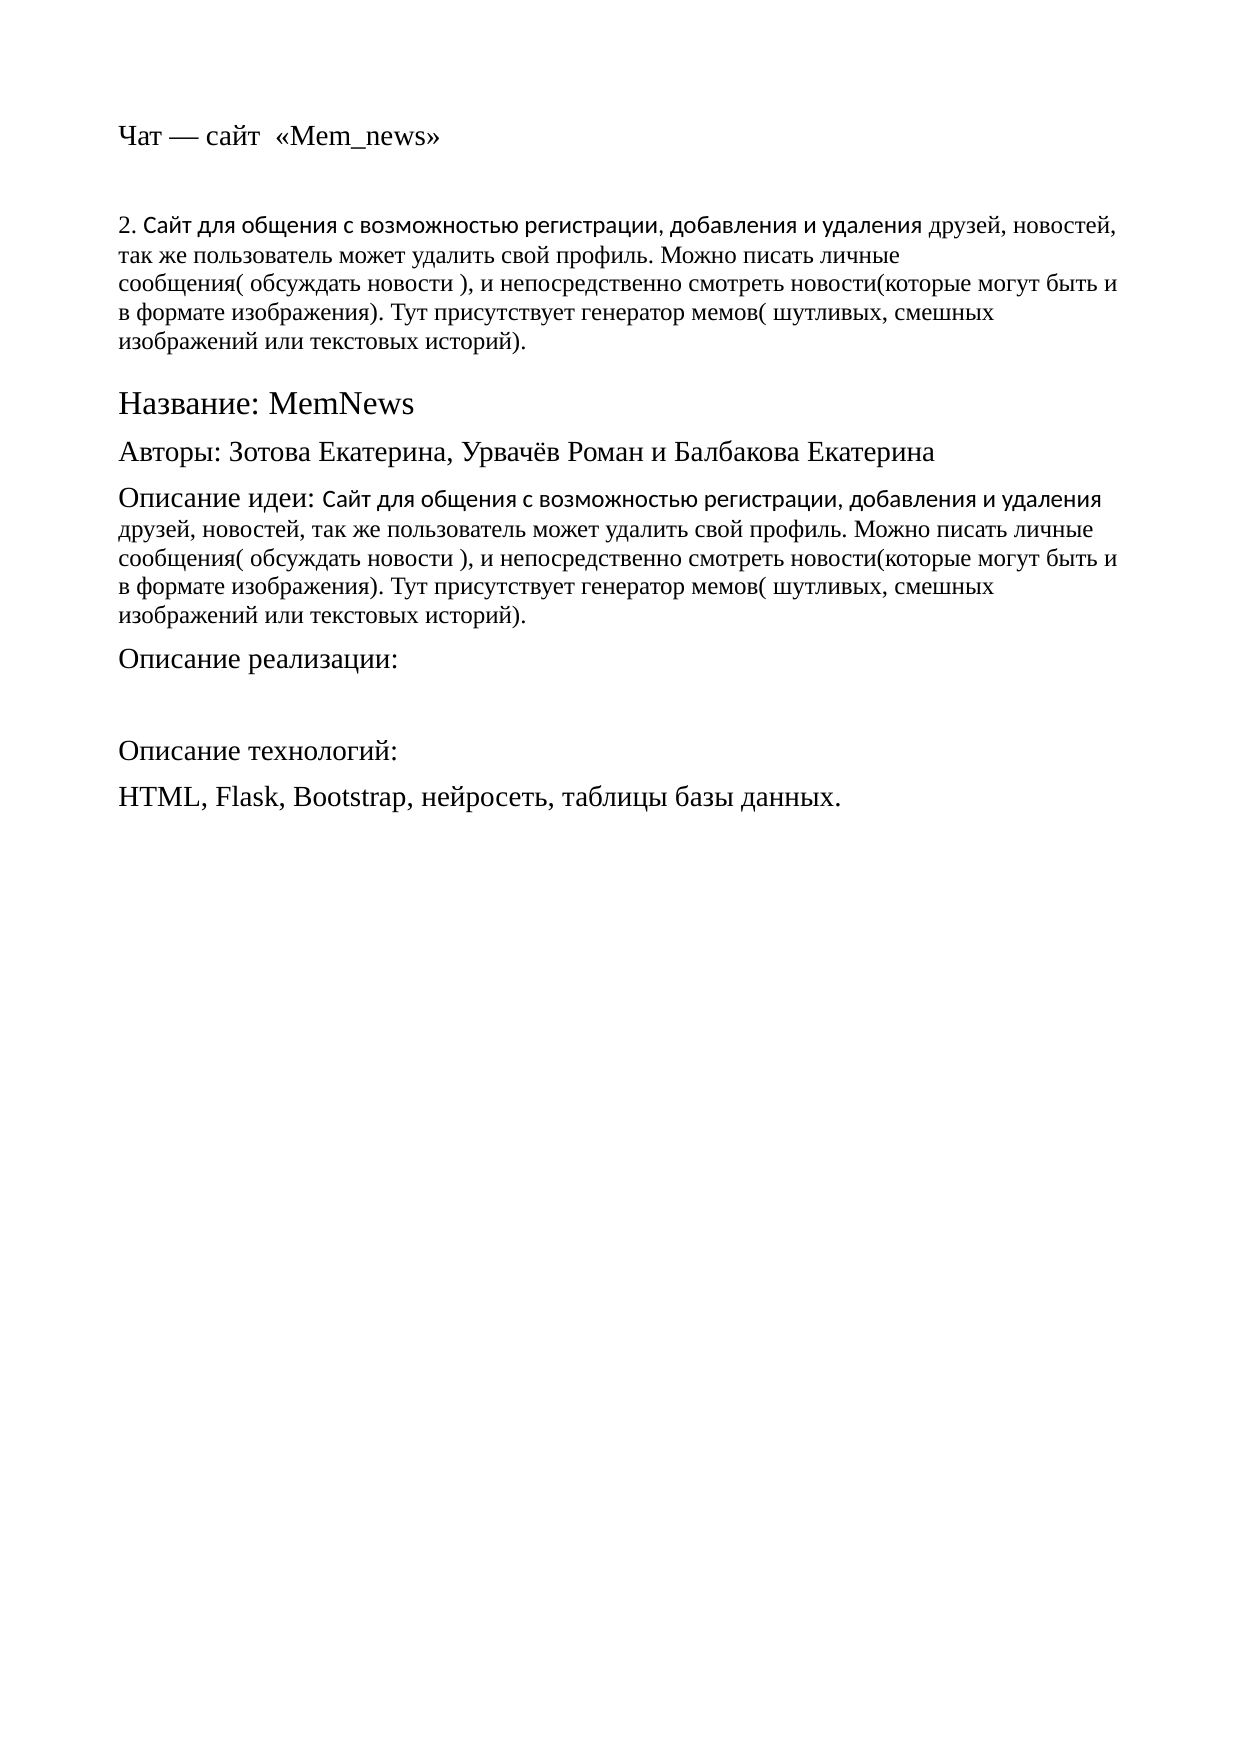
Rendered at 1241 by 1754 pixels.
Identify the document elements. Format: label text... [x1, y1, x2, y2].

text Описание реализации: [118, 641, 1122, 675]
text Описание технологий: [118, 733, 1122, 767]
text Название: MemNews [118, 383, 1122, 422]
text HTML, Flask, Bootstrap, нейросеть, таблицы базы данных. [118, 779, 1122, 813]
text 2. Сайт для общения с возможностью регистрации, добавления и удаления друзей, новостей, так же пользователь может удалить свой профиль. Можно писать личные сообщения( обсуждать новости ), и непосредственно смотреть новости(которые могут быть и в формате изображения). Тут присутствует генератор мемов( шутливых, смешных изображений или текстовых историй). [118, 209, 1122, 355]
text Описание идеи: Сайт для общения с возможностью регистрации, добавления и удаления друзей, новостей, так же пользователь может удалить свой профиль. Можно писать личные сообщения( обсуждать новости ), и непосредственно смотреть новости(которые могут быть и в формате изображения). Тут присутствует генератор мемов( шутливых, смешных изображений или текстовых историй). [118, 480, 1122, 629]
text Авторы: Зотова Екатерина, Урвачёв Роман и Балбакова Екатерина [118, 434, 1122, 468]
text Чат — сайт «Mem_news» [118, 118, 1122, 152]
